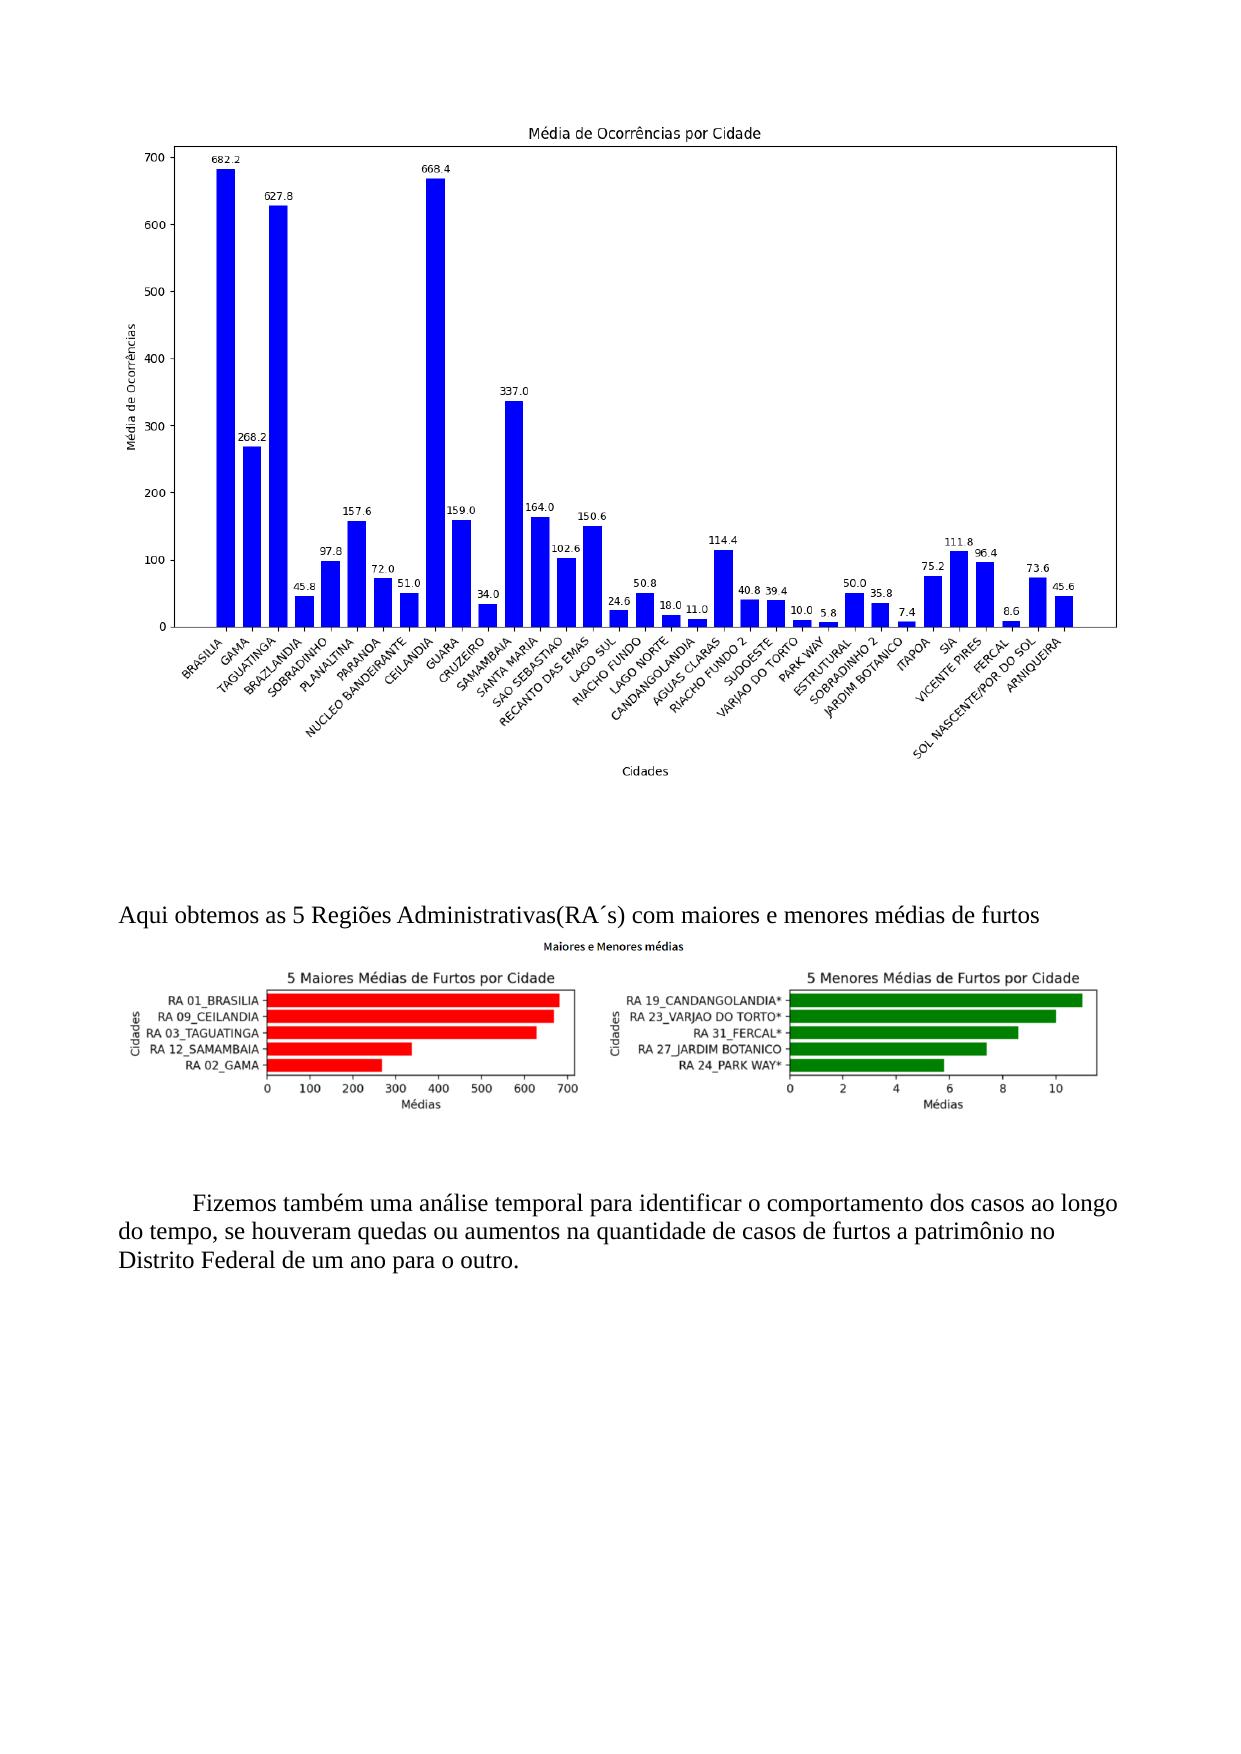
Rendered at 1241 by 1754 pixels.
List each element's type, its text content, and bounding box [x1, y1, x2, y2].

picture [118, 930, 1123, 1152]
text Aqui obtemos as 5 Regiões Administrativas(RA´s) com maiores e menores médias de furtos [118, 900, 1122, 929]
picture [118, 118, 1123, 786]
text Fizemos também uma análise temporal para identificar o comportamento dos casos ao longo do tempo, se houveram quedas ou aumentos na quantidade de casos de furtos a patrimônio no Distrito Federal de um ano para o outro. [118, 1188, 1122, 1274]
